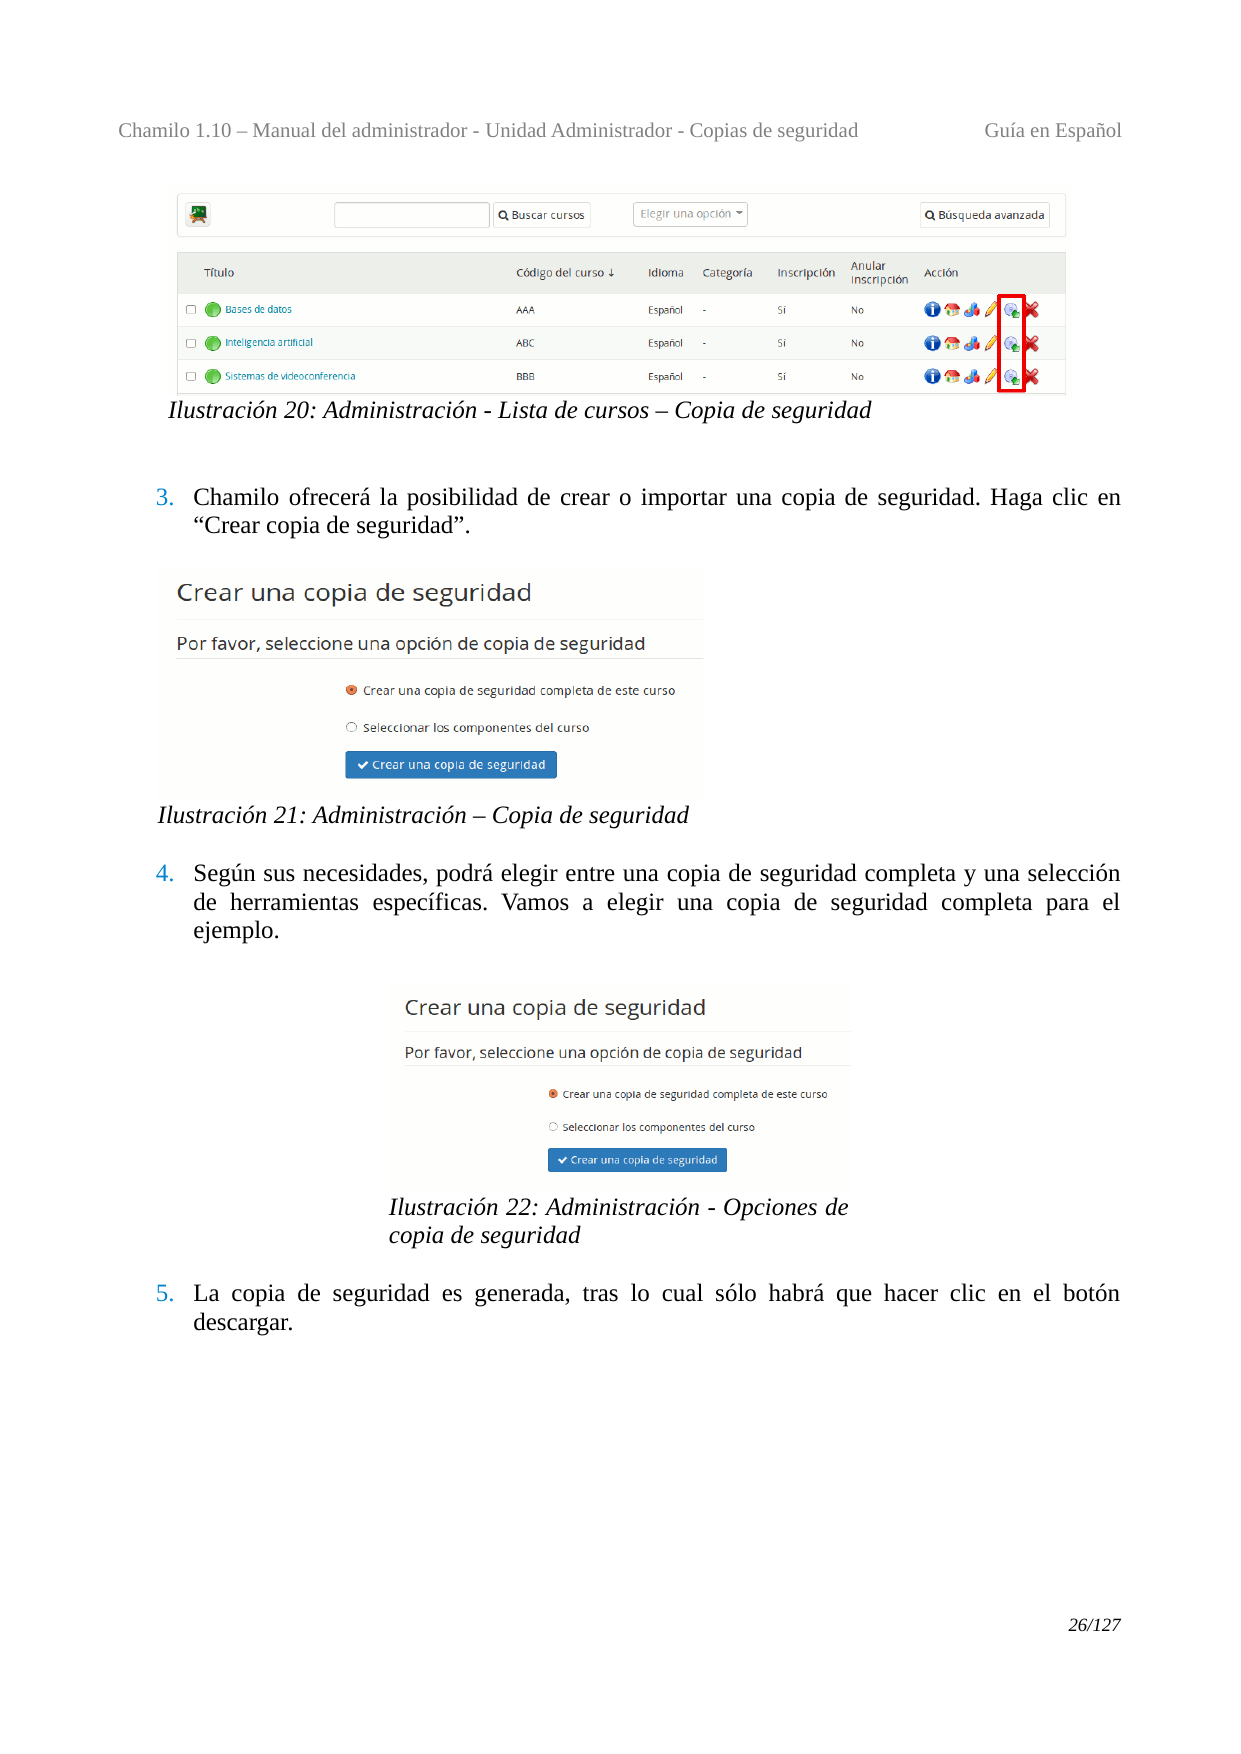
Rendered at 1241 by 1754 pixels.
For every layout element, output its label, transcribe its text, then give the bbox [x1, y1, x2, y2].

text Ilustración 21: Administración – Copia de seguridad [157, 580, 1082, 829]
picture [388, 985, 852, 1192]
list Chamilo ofrecerá la posibilidad de crear o importar una copia de seguridad. Haga clic en “Crear copia de seguridad”. [156, 482, 1122, 539]
text Ilustración 22: Administración - Opciones de copia de seguridad [389, 1192, 851, 1249]
picture [157, 567, 704, 801]
list La copia de seguridad es generada, tras lo cual sólo habrá que hacer clic en el botón descargar. [156, 1278, 1122, 1336]
list Según sus necesidades, podrá elegir entre una copia de seguridad completa y una selección de herramientas específicas. Vamos a elegir una copia de seguridad completa para el ejemplo. [156, 858, 1122, 944]
picture [168, 184, 1073, 396]
text Ilustración 20: Administración - Lista de cursos – Copia de seguridad [168, 396, 1072, 424]
